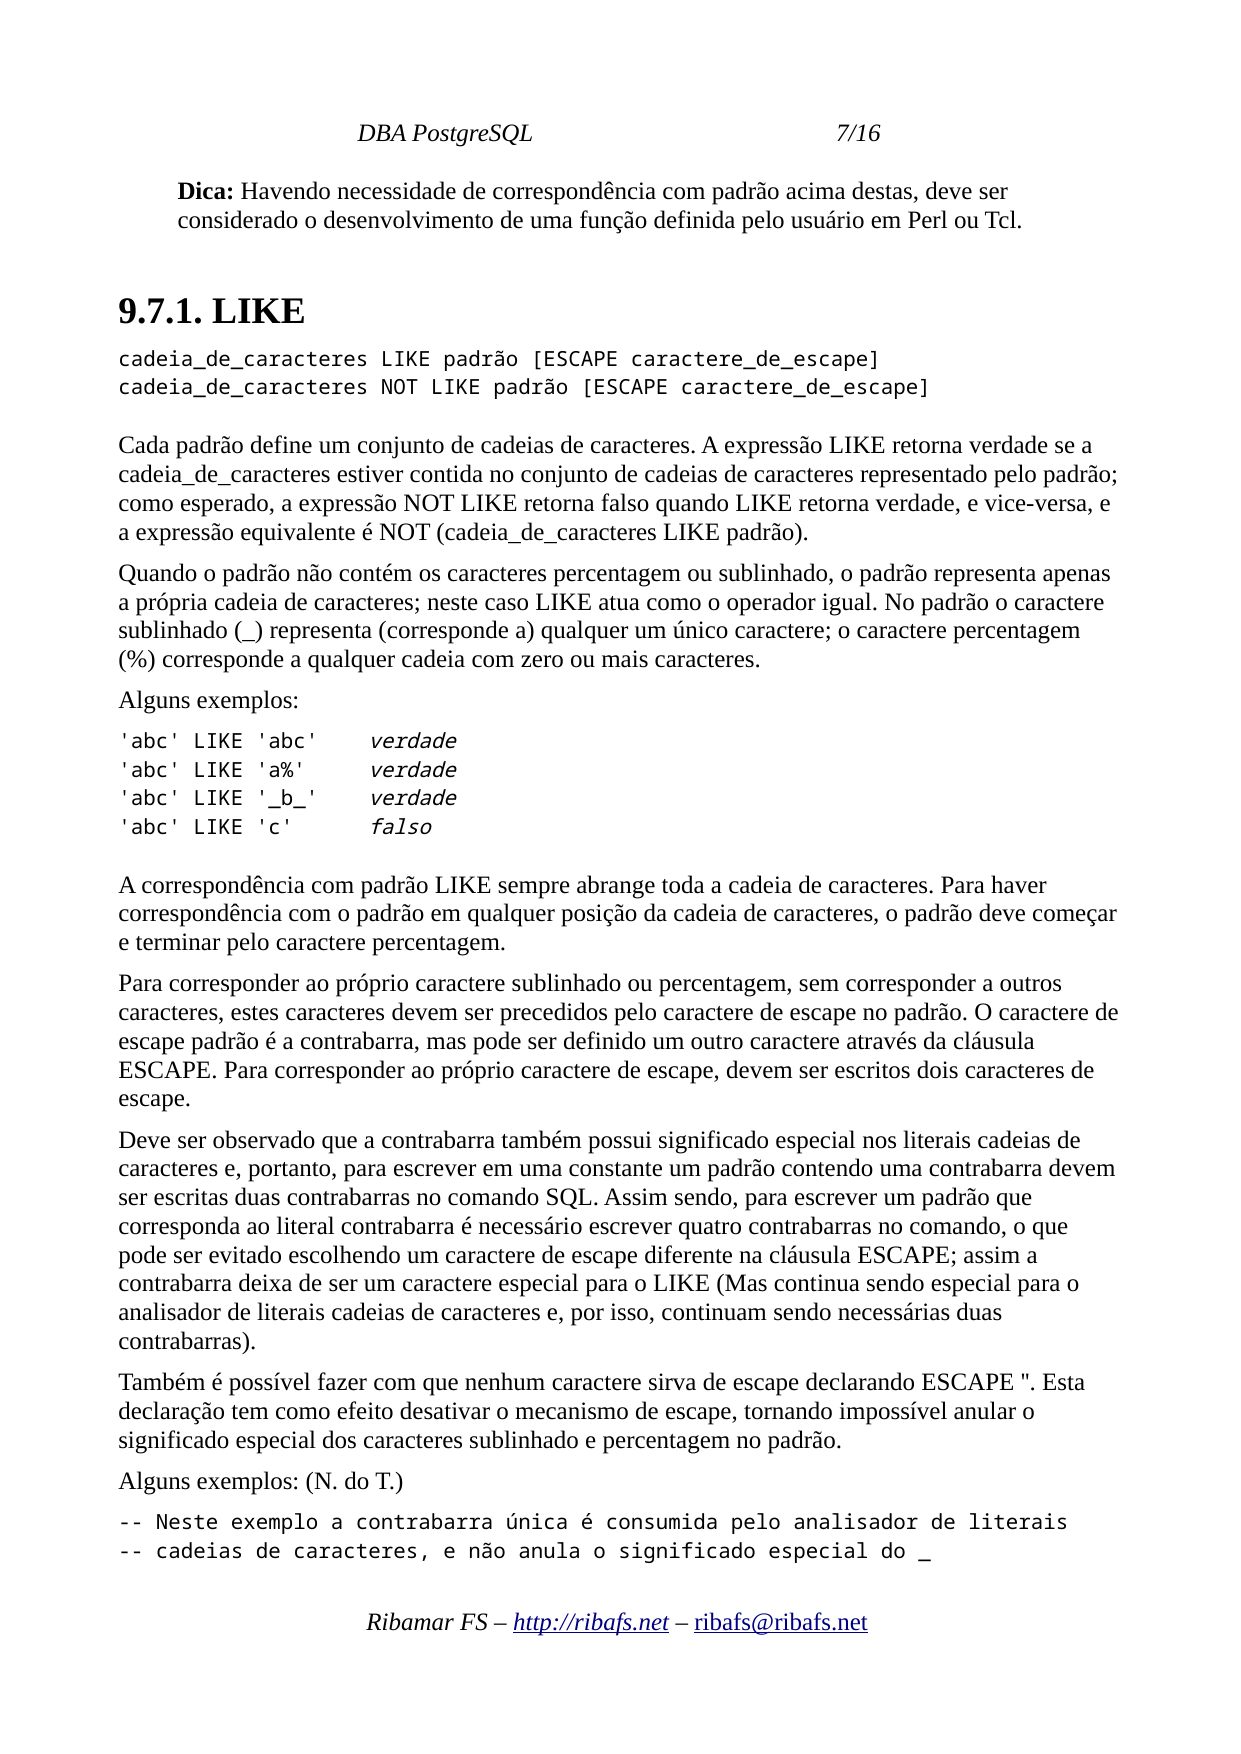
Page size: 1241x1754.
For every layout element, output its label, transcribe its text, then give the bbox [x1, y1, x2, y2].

text -- Neste exemplo a contrabarra única é consumida pelo analisador de literais [118, 1507, 1122, 1536]
text Alguns exemplos: [118, 685, 1122, 714]
text 'abc' LIKE '_b_' verdade [118, 783, 1122, 812]
text Também é possível fazer com que nenhum caractere sirva de escape declarando ESCAPE ''. Esta declaração tem como efeito desativar o mecanismo de escape, tornando impossível anular o significado especial dos caracteres sublinhado e percentagem no padrão. [118, 1367, 1122, 1453]
text Cada padrão define um conjunto de cadeias de caracteres. A expressão LIKE retorna verdade se a cadeia_de_caracteres estiver contida no conjunto de cadeias de caracteres representado pelo padrão; como esperado, a expressão NOT LIKE retorna falso quando LIKE retorna verdade, e vice-versa, e a expressão equivalente é NOT (cadeia_de_caracteres LIKE padrão). [118, 430, 1122, 545]
text 'abc' LIKE 'a%' verdade [118, 755, 1122, 783]
text A correspondência com padrão LIKE sempre abrange toda a cadeia de caracteres. Para haver correspondência com o padrão em qualquer posição da cadeia de caracteres, o padrão deve começar e terminar pelo caractere percentagem. [118, 870, 1122, 956]
subtitle 9.7.1. LIKE [118, 288, 1122, 331]
text Para corresponder ao próprio caractere sublinhado ou percentagem, sem corresponder a outros caracteres, estes caracteres devem ser precedidos pelo caractere de escape no padrão. O caractere de escape padrão é a contrabarra, mas pode ser definido um outro caractere através da cláusula ESCAPE. Para corresponder ao próprio caractere de escape, devem ser escritos dois caracteres de escape. [118, 968, 1122, 1112]
text Quando o padrão não contém os caracteres percentagem ou sublinhado, o padrão representa apenas a própria cadeia de caracteres; neste caso LIKE atua como o operador igual. No padrão o caractere sublinhado (_) representa (corresponde a) qualquer um único caractere; o caractere percentagem (%) corresponde a qualquer cadeia com zero ou mais caracteres. [118, 558, 1122, 673]
text cadeia_de_caracteres NOT LIKE padrão [ESCAPE caractere_de_escape] [118, 372, 1122, 401]
text 'abc' LIKE 'c' falso [118, 812, 1122, 840]
text Deve ser observado que a contrabarra também possui significado especial nos literais cadeias de caracteres e, portanto, para escrever em uma constante um padrão contendo uma contrabarra devem ser escritas duas contrabarras no comando SQL. Assim sendo, para escrever um padrão que corresponda ao literal contrabarra é necessário escrever quatro contrabarras no comando, o que pode ser evitado escolhendo um caractere de escape diferente na cláusula ESCAPE; assim a contrabarra deixa de ser um caractere especial para o LIKE (Mas continua sendo especial para o analisador de literais cadeias de caracteres e, por isso, continuam sendo necessárias duas contrabarras). [118, 1125, 1122, 1355]
text -- cadeias de caracteres, e não anula o significado especial do _ [118, 1536, 1122, 1564]
text cadeia_de_caracteres LIKE padrão [ESCAPE caractere_de_escape] [118, 344, 1122, 372]
text 'abc' LIKE 'abc' verdade [118, 727, 1122, 755]
text Alguns exemplos: (N. do T.) [118, 1466, 1122, 1495]
text Dica: Havendo necessidade de correspondência com padrão acima destas, deve ser considerado o desenvolvimento de uma função definida pelo usuário em Perl ou Tcl. [177, 176, 1063, 234]
